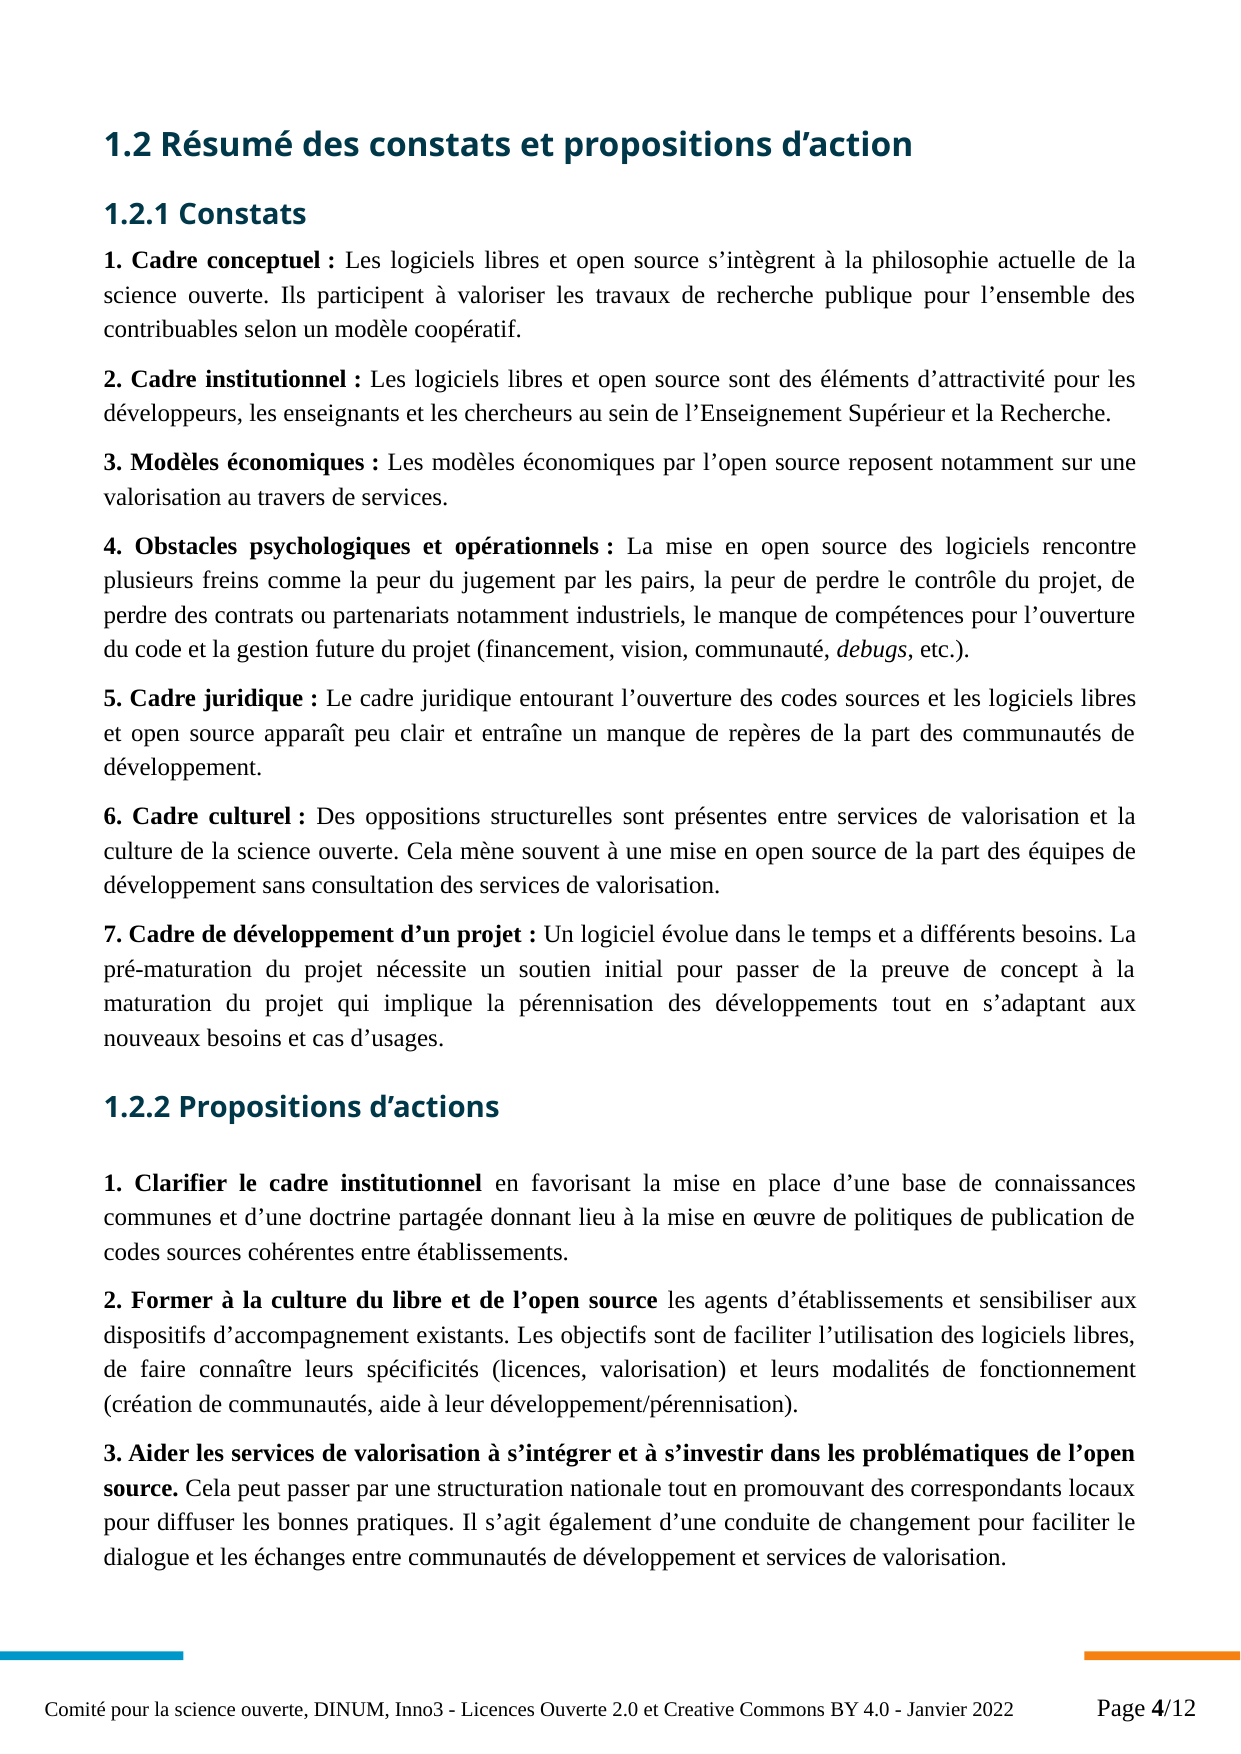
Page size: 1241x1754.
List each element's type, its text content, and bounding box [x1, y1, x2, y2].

text 1. Clarifier le cadre institutionnel en favorisant la mise en place d’une base de connaissances communes et d’une doctrine partagée donnant lieu à la mise en œuvre de politiques de publication de codes sources cohérentes entre établissements. [103, 1168, 1137, 1265]
text 1. Cadre conceptuel : Les logiciels libres et open source s’intègrent à la philosophie actuelle de la science ouverte. Ils participent à valoriser les travaux de recherche publique pour l’ensemble des contribuables selon un modèle coopératif. [103, 246, 1137, 343]
subtitle Résumé des constats et propositions d’action [103, 121, 1137, 167]
text 3. Aider les services de valorisation à s’intégrer et à s’investir dans les problématiques de l’open source. Cela peut passer par une structuration nationale tout en promouvant des correspondants locaux pour diffuser les bonnes pratiques. Il s’agit également d’une conduite de changement pour faciliter le dialogue et les échanges entre communautés de développement et services de valorisation. [103, 1438, 1137, 1570]
subtitle Constats [103, 193, 1137, 233]
text 5. Cadre juridique : Le cadre juridique entourant l’ouverture des codes sources et les logiciels libres et open source apparaît peu clair et entraîne un manque de repères de la part des communautés de développement. [103, 683, 1137, 781]
text 4. Obstacles psychologiques et opérationnels : La mise en open source des logiciels rencontre plusieurs freins comme la peur du jugement par les pairs, la peur de perdre le contrôle du projet, de perdre des contrats ou partenariats notamment industriels, le manque de compétences pour l’ouverture du code et la gestion future du projet (financement, vision, communauté, debugs, etc.). [103, 531, 1137, 663]
text 7. Cadre de développement d’un projet : Un logiciel évolue dans le temps et a différents besoins. La pré-maturation du projet nécessite un soutien initial pour passer de la preuve de concept à la maturation du projet qui implique la pérennisation des développements tout en s’adaptant aux nouveaux besoins et cas d’usages. [103, 919, 1137, 1051]
subtitle Propositions d’actions [103, 1086, 1137, 1126]
text 2. Former à la culture du libre et de l’open source les agents d’établissements et sensibiliser aux dispositifs d’accompagnement existants. Les objectifs sont de faciliter l’utilisation des logiciels libres, de faire connaître leurs spécificités (licences, valorisation) et leurs modalités de fonctionnement (création de communautés, aide à leur développement/pérennisation). [103, 1286, 1137, 1418]
text 6. Cadre culturel : Des oppositions structurelles sont présentes entre services de valorisation et la culture de la science ouverte. Cela mène souvent à une mise en open source de la part des équipes de développement sans consultation des services de valorisation. [103, 801, 1137, 899]
text 3. Modèles économiques : Les modèles économiques par l’open source reposent notamment sur une valorisation au travers de services. [103, 447, 1137, 510]
text 2. Cadre institutionnel : Les logiciels libres et open source sont des éléments d’attractivité pour les développeurs, les enseignants et les chercheurs au sein de l’Enseignement Supérieur et la Recherche. [103, 364, 1137, 427]
